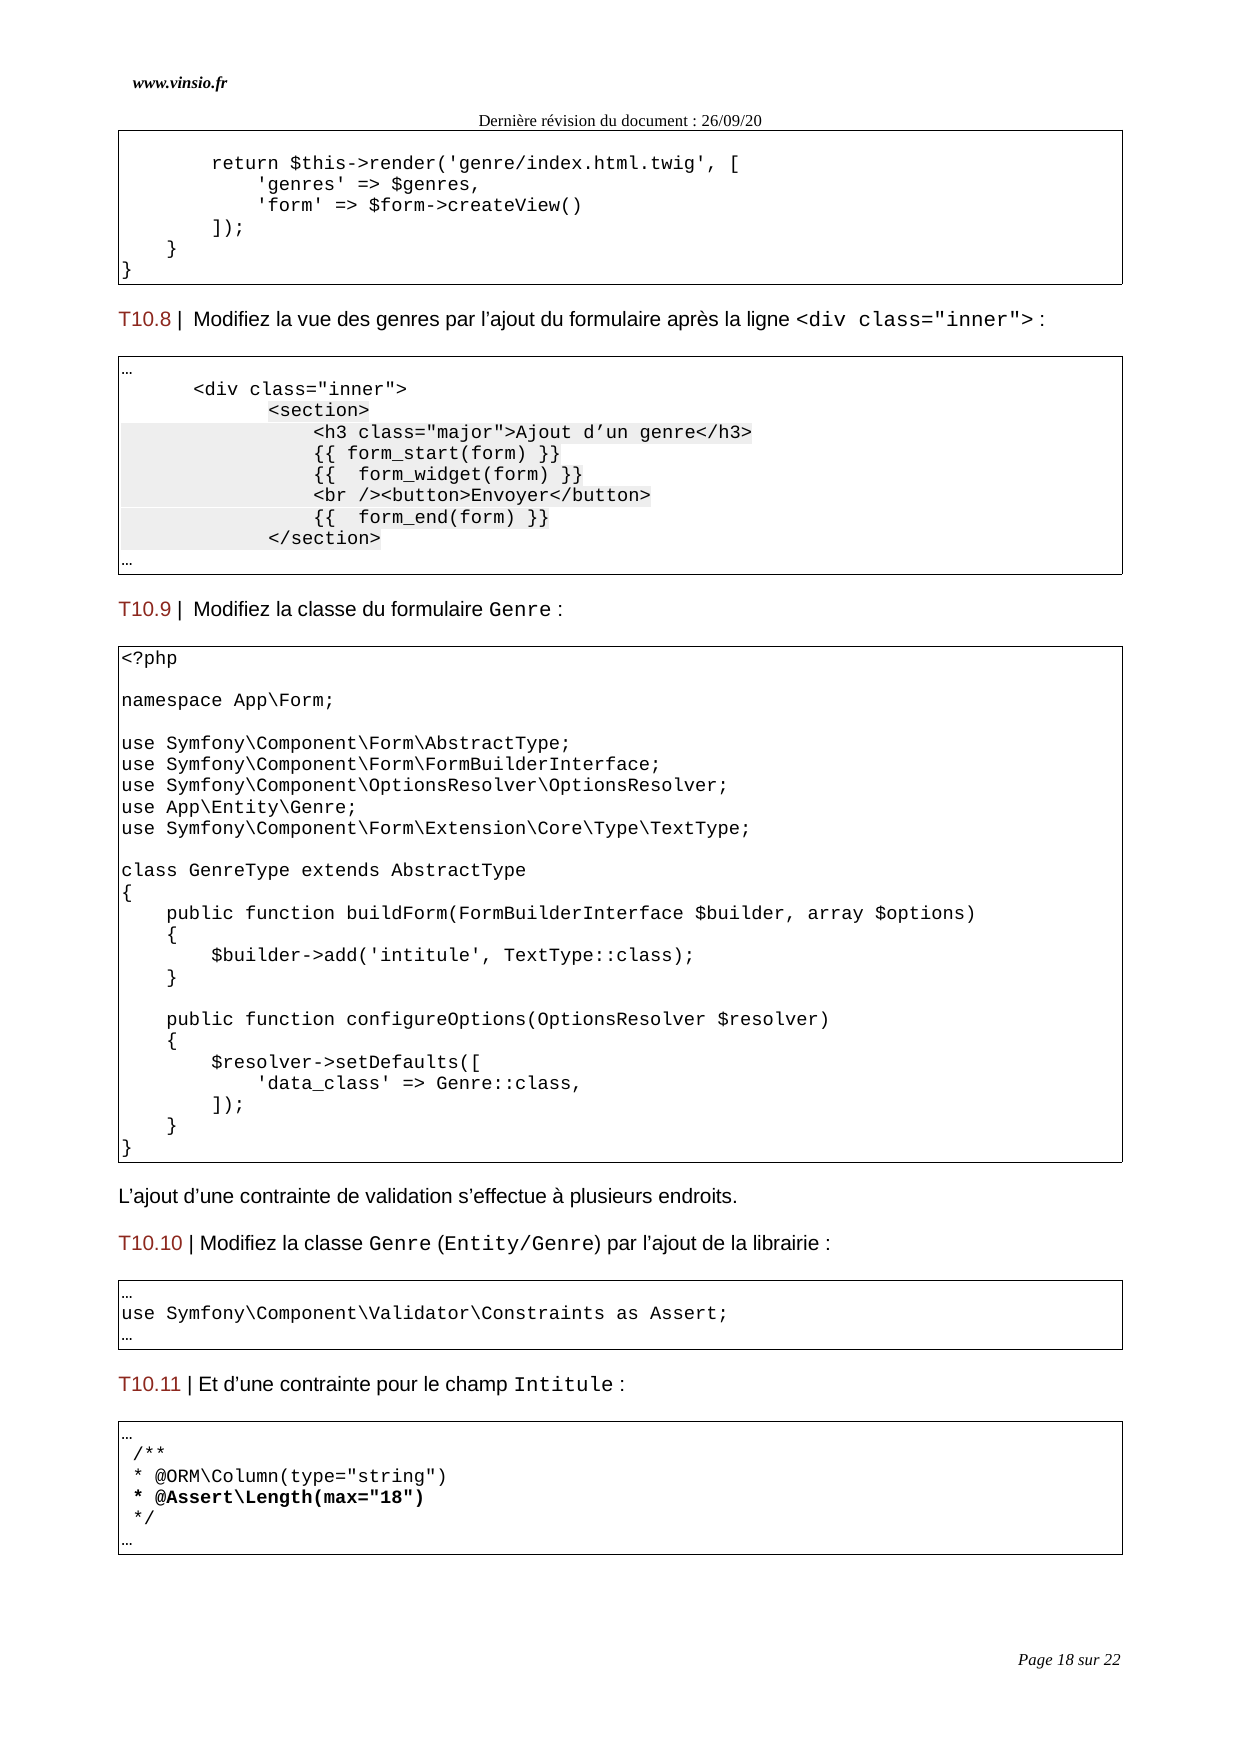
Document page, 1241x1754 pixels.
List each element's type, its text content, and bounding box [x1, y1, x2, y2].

text 'genres' => $genres, [119, 172, 1122, 193]
text $resolver->setDefaults([ [119, 1049, 1122, 1071]
text … [119, 357, 1122, 377]
text * @Assert\Length(max="18") [119, 1485, 1122, 1506]
text class GenreType extends AbstractType [119, 858, 1122, 879]
text use Symfony\Component\Validator\Constraints as Assert; [119, 1301, 1122, 1322]
text use Symfony\Component\OptionsResolver\OptionsResolver; [119, 773, 1122, 794]
text namespace App\Form; [119, 688, 1122, 712]
text * @ORM\Column(type="string") [119, 1463, 1122, 1485]
text {{ form_widget(form) }} [119, 462, 1122, 483]
text T10.9 | Modifiez la classe du formulaire Genre : [118, 597, 1122, 622]
text … [119, 1322, 1122, 1349]
text return $this->render('genre/index.html.twig', [ [119, 151, 1122, 172]
text use Symfony\Component\Form\AbstractType; [119, 731, 1122, 752]
text <div class="inner"> [119, 377, 1122, 398]
text $builder->add('intitule', TextType::class); [119, 943, 1122, 964]
text use Symfony\Component\Form\Extension\Core\Type\TextType; [119, 816, 1122, 840]
text use Symfony\Component\Form\FormBuilderInterface; [119, 752, 1122, 773]
text </section> [119, 526, 1122, 547]
text } [119, 236, 1122, 257]
text T10.10 | Modifiez la classe Genre (Entity/Genre) par l’ajout de la librairie : [118, 1231, 1122, 1256]
text use App\Entity\Genre; [119, 794, 1122, 816]
text <br /><button>Envoyer</button> [119, 483, 1122, 504]
text public function configureOptions(OptionsResolver $resolver) [119, 1007, 1122, 1028]
text { [119, 1028, 1122, 1049]
text */ [119, 1506, 1122, 1527]
text ]); [119, 214, 1122, 236]
text } [119, 964, 1122, 989]
text ]); [119, 1092, 1122, 1113]
text … [119, 1281, 1122, 1301]
text … [119, 1422, 1122, 1442]
text L’ajout d’une contrainte de validation s’effectue à plusieurs endroits. [118, 1185, 1122, 1208]
text 'form' => $form->createView() [119, 193, 1122, 214]
text } [119, 257, 1122, 284]
text <section> [119, 398, 1122, 419]
text <?php [119, 647, 1122, 670]
text 'data_class' => Genre::class, [119, 1071, 1122, 1092]
text T10.8 | Modifiez la vue des genres par l’ajout du formulaire après la ligne <div class="inner"> : [118, 307, 1122, 332]
text … [119, 1527, 1122, 1554]
text /** [119, 1442, 1122, 1463]
text {{ form_start(form) }} [119, 441, 1122, 462]
text {{ form_end(form) }} [119, 504, 1122, 526]
text <h3 class="major">Ajout d’un genre</h3> [119, 419, 1122, 441]
text … [119, 547, 1122, 574]
text } [119, 1113, 1122, 1134]
text } [119, 1134, 1122, 1162]
text public function buildForm(FormBuilderInterface $builder, array $options) [119, 901, 1122, 922]
text { [119, 922, 1122, 943]
text { [119, 879, 1122, 901]
text T10.11 | Et d’une contrainte pour le champ Intitule : [118, 1373, 1122, 1398]
